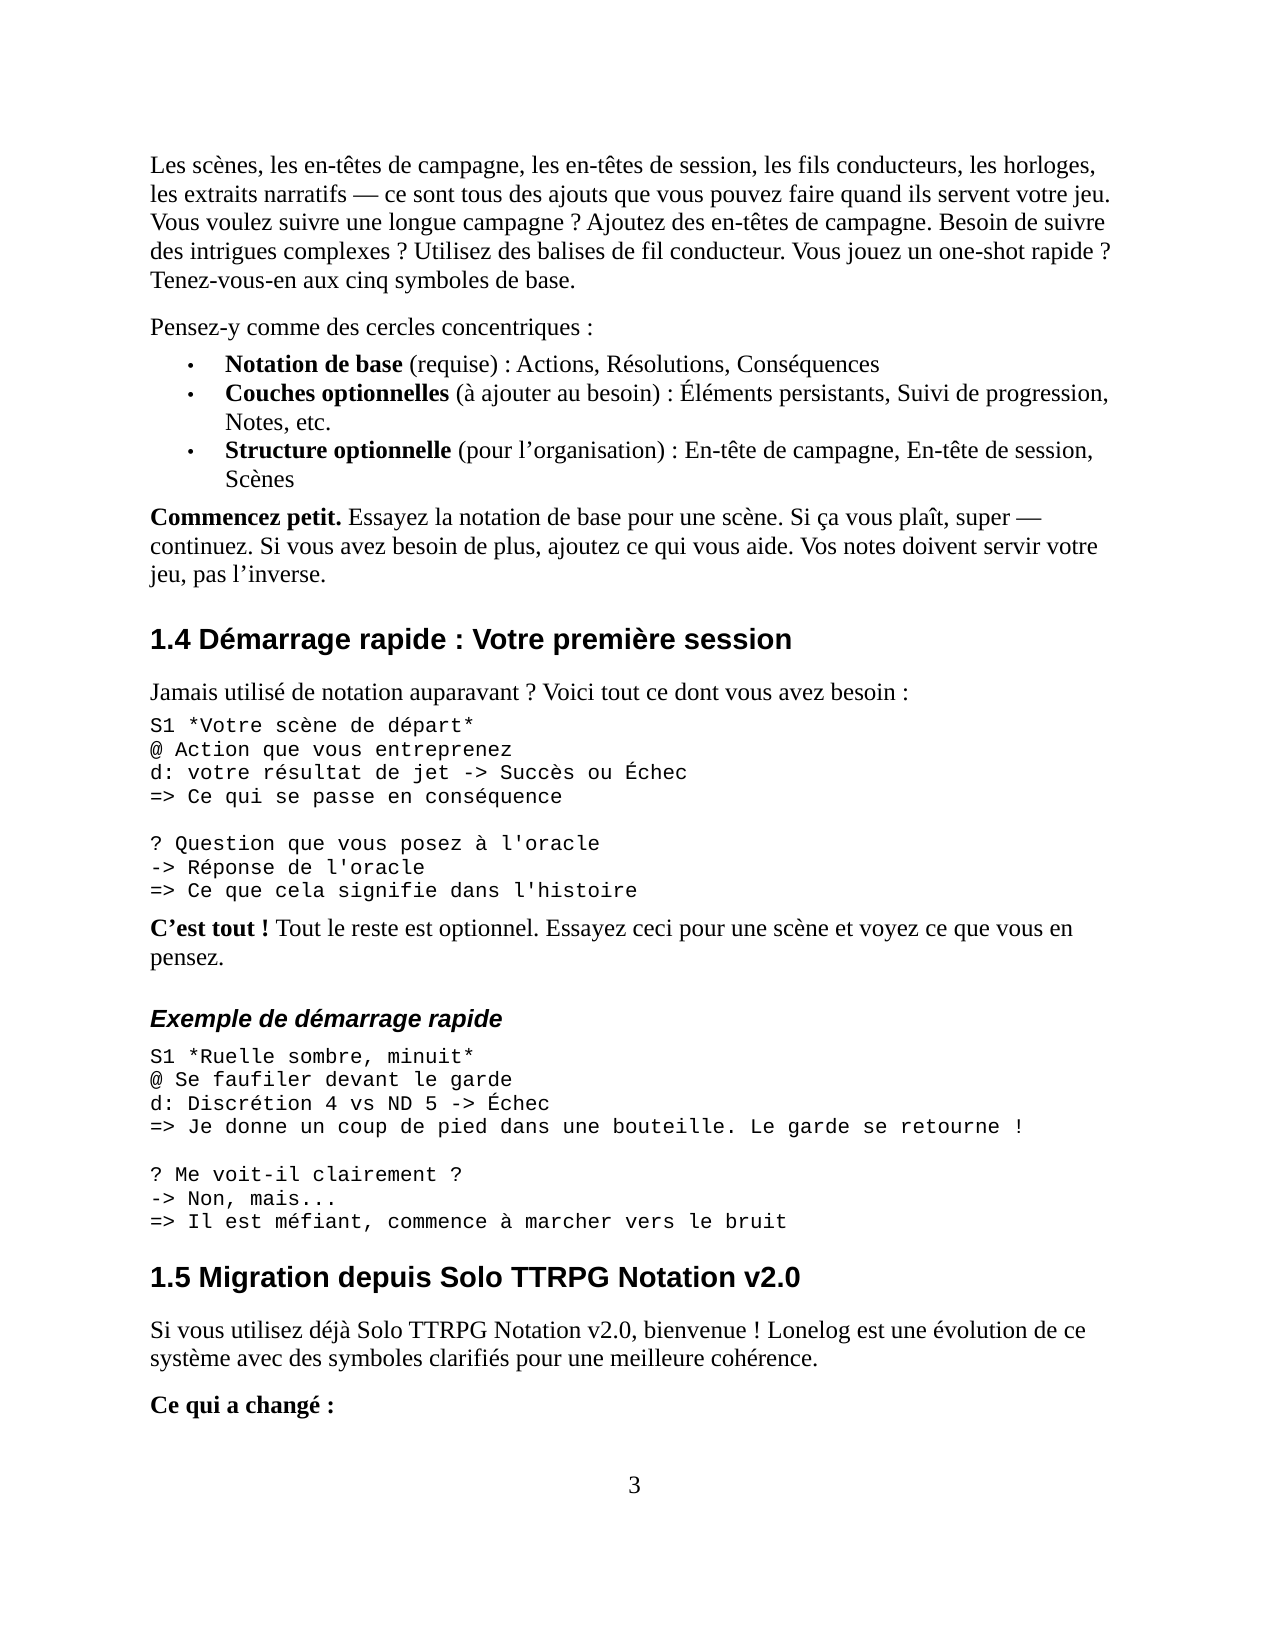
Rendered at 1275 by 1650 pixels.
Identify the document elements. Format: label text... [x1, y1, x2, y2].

text -> Réponse de l'oracle [150, 857, 1125, 881]
text S1 *Votre scène de départ* [150, 715, 1125, 739]
text d: votre résultat de jet -> Succès ou Échec [150, 762, 1125, 786]
list Couches optionnelles (à ajouter au besoin) : Éléments persistants, Suivi de progression, Notes, etc. [187, 378, 1125, 436]
text C’est tout ! Tout le reste est optionnel. Essayez ceci pour une scène et voyez ce que vous en pensez. [150, 913, 1125, 971]
text ? Question que vous posez à l'oracle [150, 833, 1125, 857]
text ? Me voit-il clairement ? [150, 1164, 1125, 1187]
text Ce qui a changé : [150, 1390, 1125, 1419]
list Notation de base (requise) : Actions, Résolutions, Conséquences [187, 349, 1125, 378]
text => Je donne un coup de pied dans une bouteille. Le garde se retourne ! [150, 1117, 1125, 1140]
subtitle 1.4 Démarrage rapide : Votre première session [150, 622, 1125, 656]
subtitle 1.5 Migration depuis Solo TTRPG Notation v2.0 [150, 1260, 1125, 1293]
list Structure optionnelle (pour l’organisation) : En-tête de campagne, En-tête de session, Scènes [187, 436, 1125, 493]
text Jamais utilisé de notation auparavant ? Voici tout ce dont vous avez besoin : [150, 677, 1125, 706]
text Les scènes, les en-têtes de campagne, les en-têtes de session, les fils conducteurs, les horloges, les extraits narratifs — ce sont tous des ajouts que vous pouvez faire quand ils servent votre jeu. Vous voulez suivre une longue campagne ? Ajoutez des en-têtes de campagne. Besoin de suivre des intrigues complexes ? Utilisez des balises de fil conducteur. Vous jouez un one-shot rapide ? Tenez-vous-en aux cinq symboles de base. [150, 150, 1125, 294]
text => Ce qui se passe en conséquence [150, 786, 1125, 809]
text Commencez petit. Essayez la notation de base pour une scène. Si ça vous plaît, super — continuez. Si vous avez besoin de plus, ajoutez ce qui vous aide. Vos notes doivent servir votre jeu, pas l’inverse. [150, 502, 1125, 588]
text d: Discrétion 4 vs ND 5 -> Échec [150, 1093, 1125, 1117]
text @ Se faufiler devant le garde [150, 1069, 1125, 1093]
text @ Action que vous entreprenez [150, 739, 1125, 762]
subtitle Exemple de démarrage rapide [150, 1004, 1125, 1033]
text => Il est méfiant, commence à marcher vers le bruit [150, 1211, 1125, 1235]
text -> Non, mais... [150, 1187, 1125, 1211]
text S1 *Ruelle sombre, minuit* [150, 1046, 1125, 1069]
text Si vous utilisez déjà Solo TTRPG Notation v2.0, bienvenue ! Lonelog est une évolution de ce système avec des symboles clarifiés pour une meilleure cohérence. [150, 1315, 1125, 1372]
text => Ce que cela signifie dans l'histoire [150, 881, 1125, 904]
text Pensez-y comme des cercles concentriques : [150, 312, 1125, 340]
